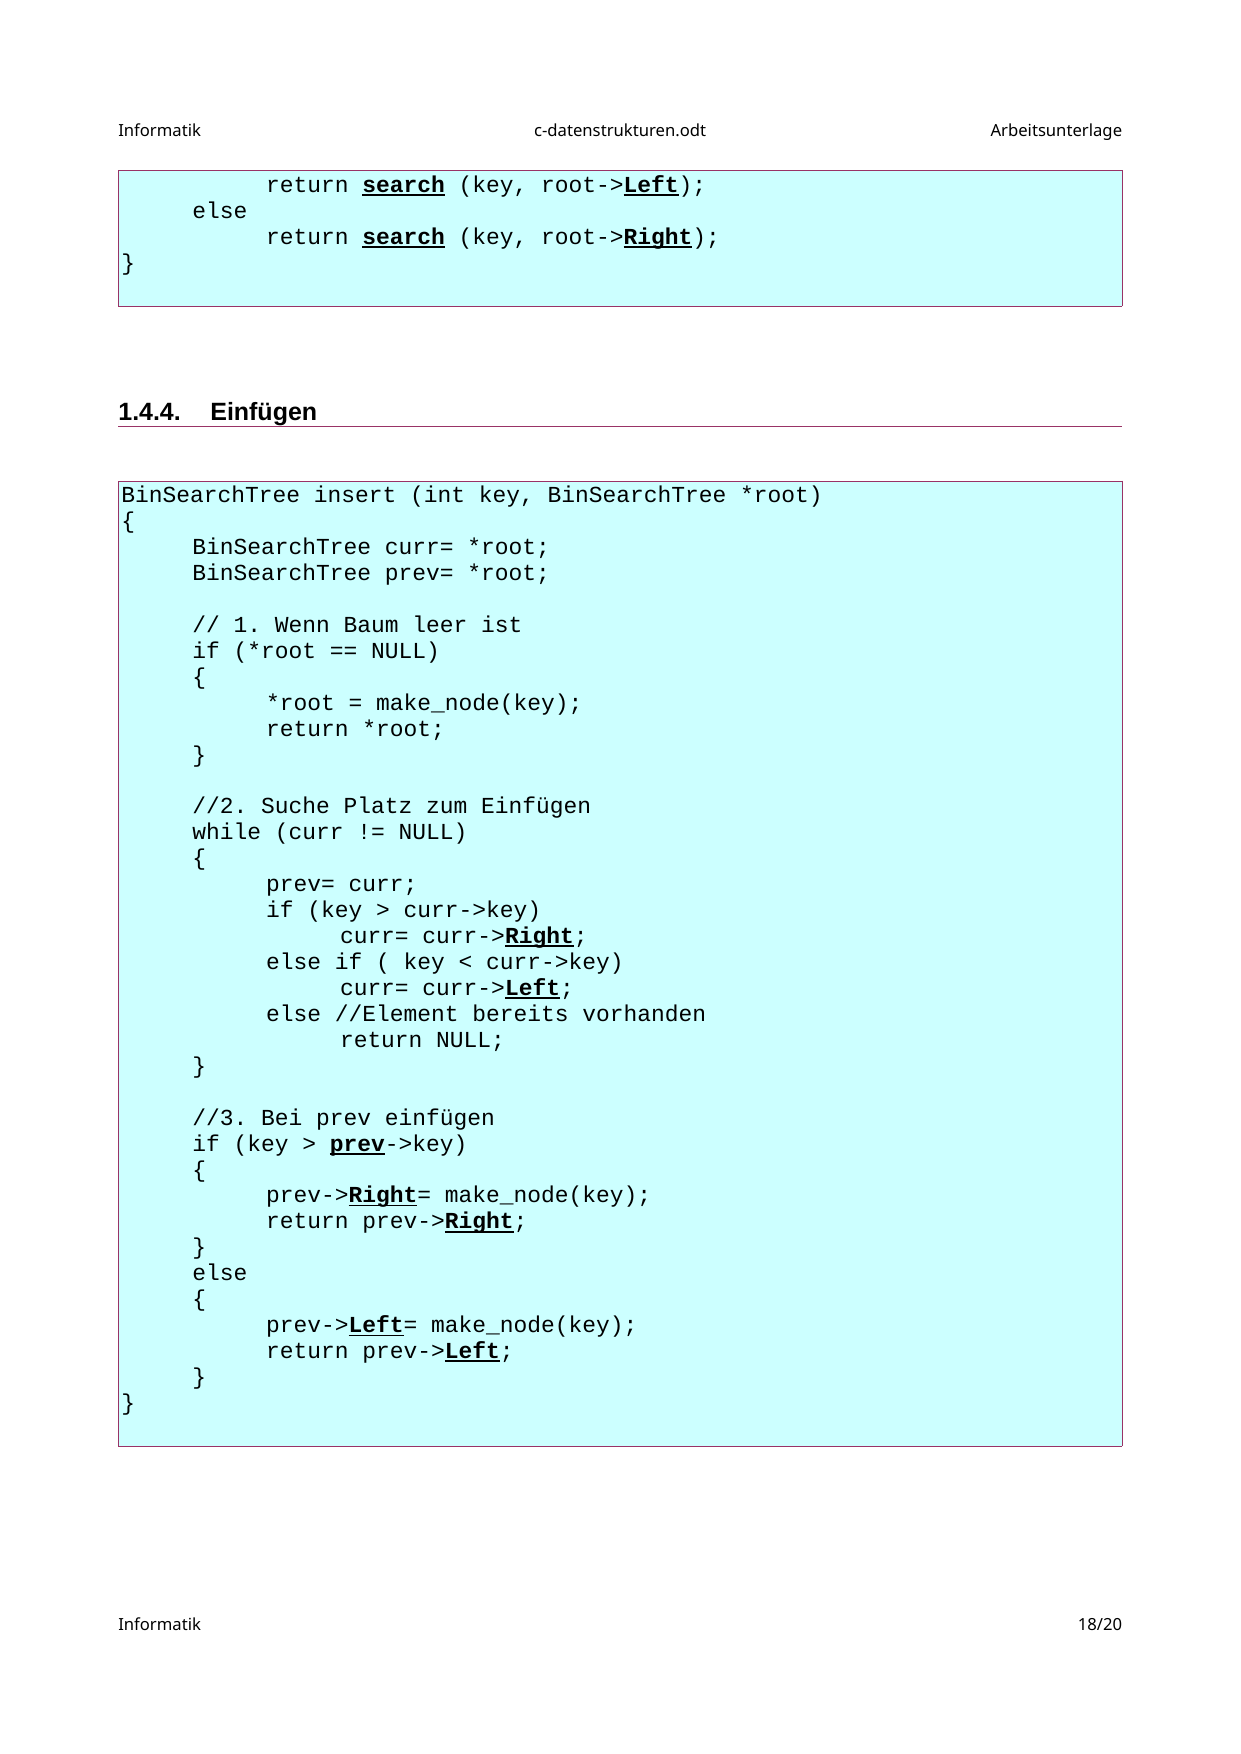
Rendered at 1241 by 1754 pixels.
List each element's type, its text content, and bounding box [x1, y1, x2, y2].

text return search (key, root->Right); } [119, 222, 1122, 274]
text BinSearchTree insert (int key, BinSearchTree *root) { BinSearchTree curr= *root; BinSearchTree prev= *root; [119, 482, 1122, 610]
text //3. Bei prev einfügen if (key > prev->key) { prev->Right= make_node(key); return prev->Right; } else [119, 1103, 1122, 1284]
text // 1. Wenn Baum leer ist if (*root == NULL) [119, 610, 1122, 662]
text { prev->Left= make_node(key); return prev->Left; } } [119, 1284, 1122, 1446]
subtitle Einfügen [118, 397, 1122, 426]
text return search (key, root->Left); [119, 171, 1122, 196]
text { [119, 662, 1122, 688]
text *root = make_node(key); return *root; } //2. Suche Platz zum Einfügen while (curr != NULL) { prev= curr; if (key > curr->key) curr= curr->Right; else if ( key < curr->key) curr= curr->Left; else //Element bereits vorhanden return NULL; } [119, 688, 1122, 1103]
text else [119, 196, 1122, 222]
